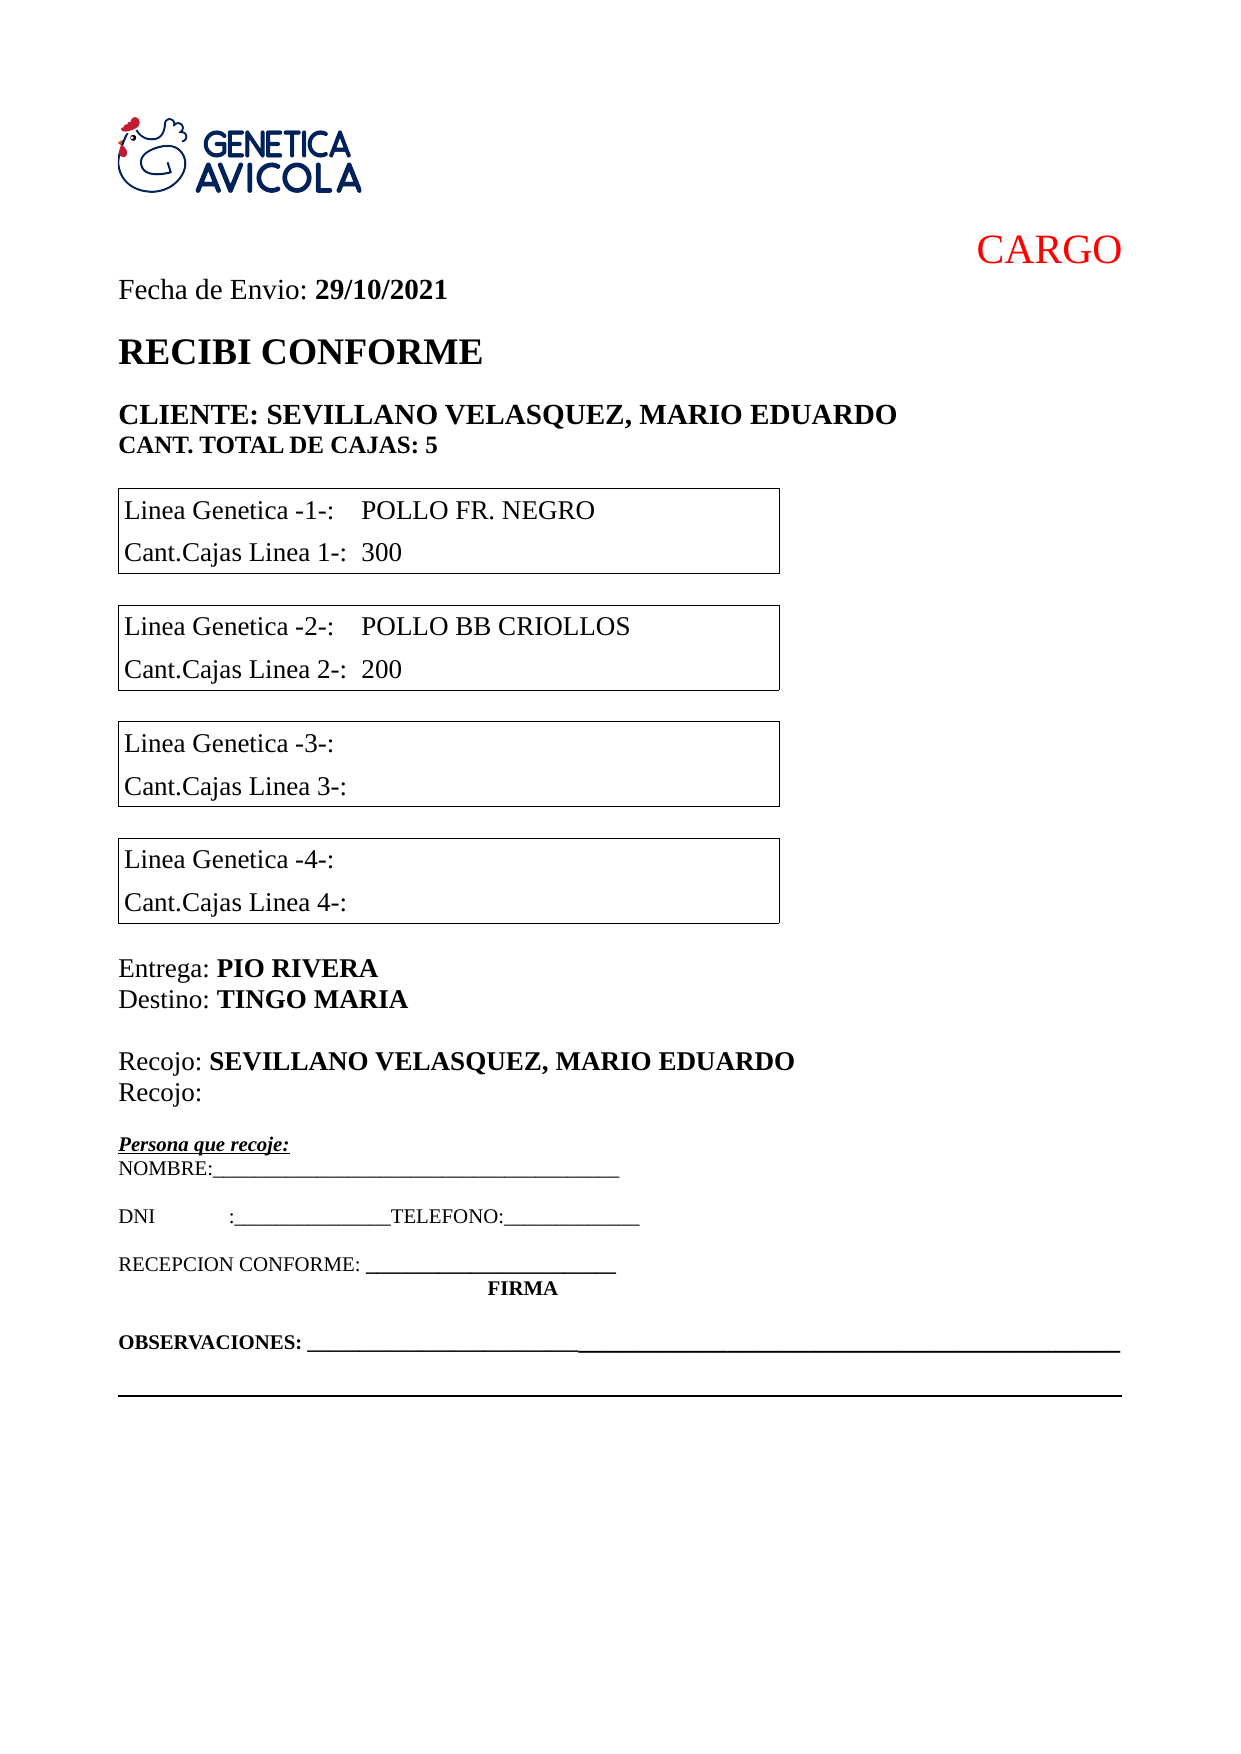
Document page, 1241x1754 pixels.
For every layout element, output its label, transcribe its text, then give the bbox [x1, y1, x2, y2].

table_cell 200 [356, 647, 779, 690]
table_cell [118, 691, 356, 721]
text Recojo: [118, 1076, 1122, 1108]
text Recojo: SEVILLANO VELASQUEZ, MARIO EDUARDO [118, 1045, 1122, 1076]
text RECEPCION CONFORME: ________________________ [118, 1252, 1122, 1276]
text CANT. TOTAL DE CAJAS: 5 [118, 431, 1122, 459]
picture [117, 117, 362, 193]
text Destino: TINGO MARIA [118, 983, 1122, 1014]
table_cell Cant.Cajas Linea 4-: [119, 880, 356, 923]
text Entrega: PIO RIVERA [118, 952, 1122, 983]
table_cell [118, 574, 356, 604]
table_cell [118, 807, 356, 838]
text RECIBI CONFORME [118, 330, 1122, 373]
table_cell Cant.Cajas Linea 3-: [119, 764, 356, 806]
table_cell Linea Genetica -3-: [119, 722, 356, 764]
table_cell [356, 839, 779, 880]
text FIRMA [118, 1276, 1122, 1300]
table_cell [356, 691, 779, 721]
table_cell Linea Genetica -4-: [119, 839, 356, 880]
text NOMBRE:_______________________________________ [118, 1156, 1122, 1180]
table_cell Linea Genetica -2-: [119, 606, 356, 647]
table_cell Cant.Cajas Linea 2-: [119, 647, 356, 690]
table_cell Cant.Cajas Linea 1-: [119, 531, 356, 573]
text Persona que recoje: [118, 1132, 1122, 1156]
table_header Linea Genetica -1-: [119, 489, 356, 531]
table_cell [356, 880, 779, 923]
table_header POLLO FR. NEGRO [356, 489, 779, 531]
table_cell [356, 574, 779, 604]
text CLIENTE: SEVILLANO VELASQUEZ, MARIO EDUARDO [118, 397, 1122, 431]
text CARGO [118, 224, 1122, 272]
text Fecha de Envio: 29/10/2021 [118, 272, 1122, 306]
table_cell [356, 722, 779, 764]
table_cell POLLO BB CRIOLLOS [356, 606, 779, 647]
text OBSERVACIONES: __________________________________________________________________ [118, 1324, 1122, 1355]
table_cell [356, 764, 779, 806]
table_cell 300 [356, 531, 779, 573]
text DNI :_______________TELEFONO:_____________ [118, 1204, 1122, 1228]
table_cell [356, 807, 779, 838]
